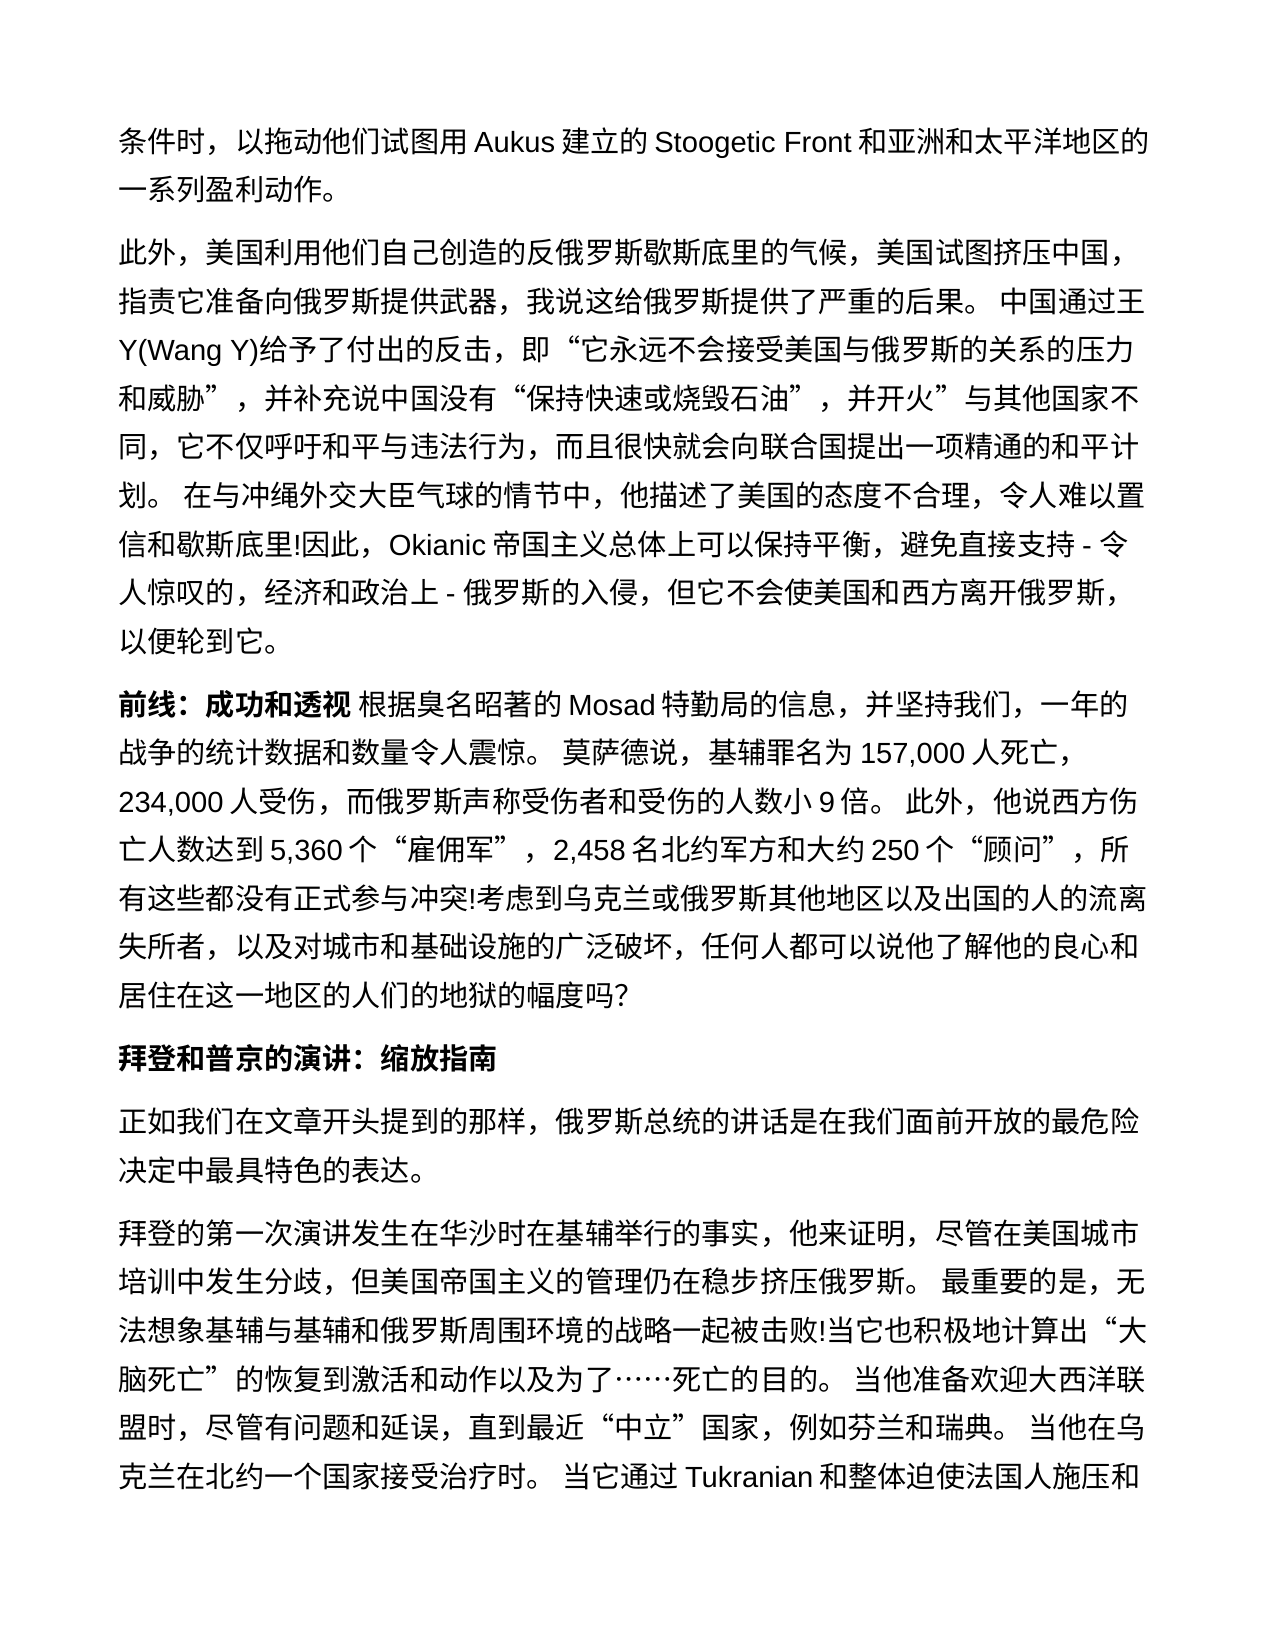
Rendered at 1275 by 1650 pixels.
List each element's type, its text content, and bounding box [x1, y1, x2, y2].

text 此外，美国利用他们自己创造的反俄罗斯歇斯底里的气候，美国试图挤压中国，指责它准备向俄罗斯提供武器，我说这给俄罗斯提供了严重的后果。 中国通过王Y(Wang Y)给予了付出的反击，即“它永远不会接受美国与俄罗斯的关系的压力和威胁”，并补充说中国没有“保持快速或烧毁石油”，并开火”与其他国家不同，它不仅呼吁和平与违法行为，而且很快就会向联合国提出一项精通的和平计划。 在与冲绳外交大臣气球的情节中，他描述了美国的态度不合理，令人难以置信和歇斯底里!因此，Okianic帝国主义总体上可以保持平衡，避免直接支持 - 令人惊叹的，经济和政治上 - 俄罗斯的入侵，但它不会使美国和西方离开俄罗斯，以便轮到它。 [118, 230, 1157, 660]
text 拜登和普京的演讲：缩放指南 [118, 1036, 1157, 1078]
text 正如我们在文章开头提到的那样，俄罗斯总统的讲话是在我们面前开放的最危险决定中最具特色的表达。 [118, 1099, 1157, 1189]
text 条件时，以拖动他们试图用Aukus建立的Stoogetic Front和亚洲和太平洋地区的一系列盈利动作。 [118, 118, 1157, 209]
text 前线：成功和透视 根据臭名昭著的Mosad特勤局的信息，并坚持我们，一年的战争的统计数据和数量令人震惊。 莫萨德说，基辅罪名为157,000人死亡，234,000人受伤，而俄罗斯声称受伤者和受伤的人数小9倍。 此外，他说西方伤亡人数达到5,360个“雇佣军”，2,458名北约军方和大约250个“顾问”，所有这些都没有正式参与冲突!考虑到乌克兰或俄罗斯其他地区以及出国的人的流离失所者，以及对城市和基础设施的广泛破坏，任何人都可以说他了解他的良心和居住在这一地区的人们的地狱的幅度吗？ [118, 681, 1157, 1015]
text 拜登的第一次演讲发生在华沙时在基辅举行的事实，他来证明，尽管在美国城市培训中发生分歧，但美国帝国主义的管理仍在稳步挤压俄罗斯。 最重要的是，无法想象基辅与基辅和俄罗斯周围环境的战略一起被击败!当它也积极地计算出“大脑死亡”的恢复到激活和动作以及为了……死亡的目的。 当他准备欢迎大西洋联盟时，尽管有问题和延误，直到最近“中立”国家，例如芬兰和瑞典。 当他在乌克兰在北约一个国家接受治疗时。 当它通过Tukranian和整体迫使法国人施压和 [118, 1210, 1157, 1495]
